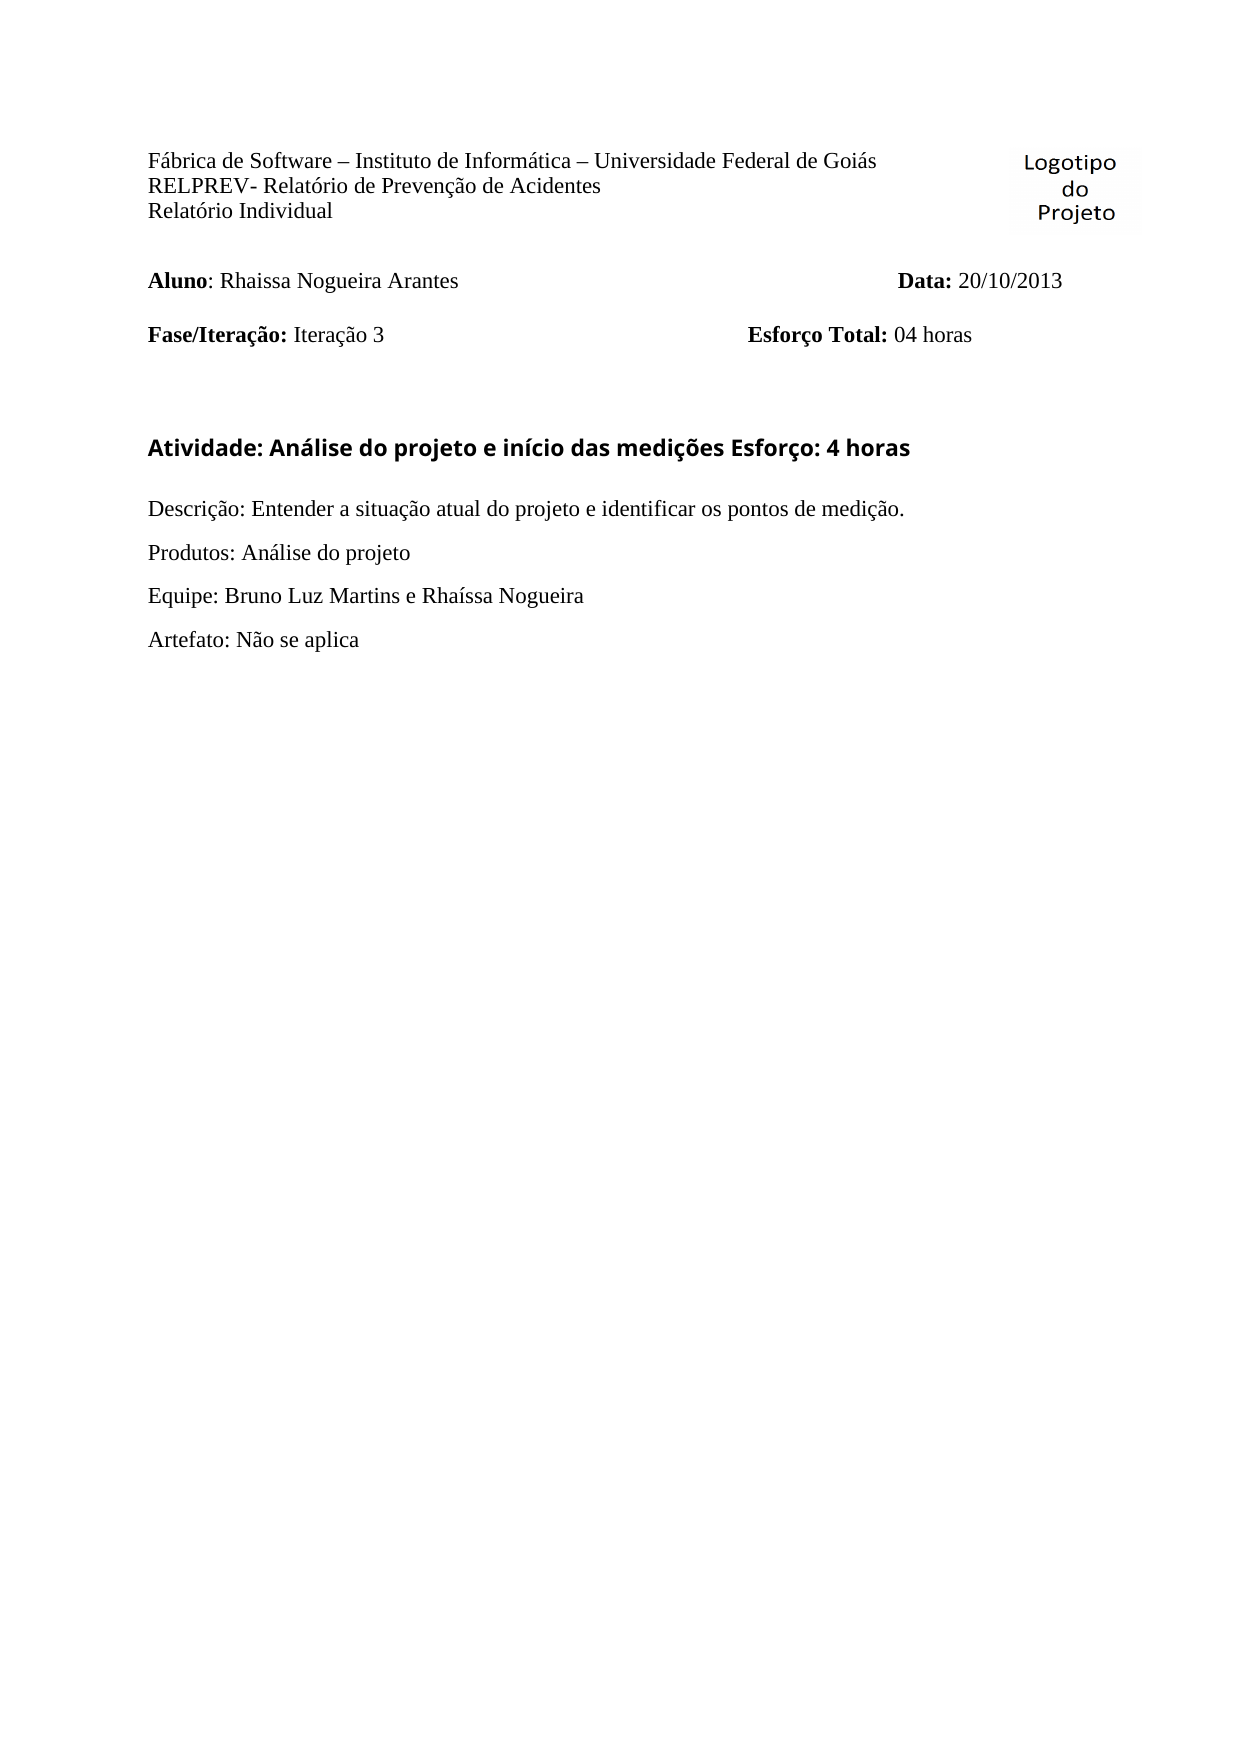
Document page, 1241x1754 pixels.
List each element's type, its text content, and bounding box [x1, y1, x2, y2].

text Artefato: Não se aplica [148, 627, 1093, 653]
picture [1008, 147, 1142, 235]
text Descrição: Entender a situação atual do projeto e identificar os pontos de medição. [148, 496, 1093, 521]
text Fase/Iteração: Iteração 3 Esforço Total: 04 horas [148, 322, 1093, 348]
text Produtos: Análise do projeto [148, 539, 1093, 565]
text Equipe: Bruno Luz Martins e Rhaíssa Nogueira [148, 583, 1093, 609]
text Aluno: Rhaissa Nogueira Arantes Data: 20/10/2013 [148, 268, 1093, 293]
text Atividade: Análise do projeto e início das medições Esforço: 4 horas [148, 432, 1093, 463]
